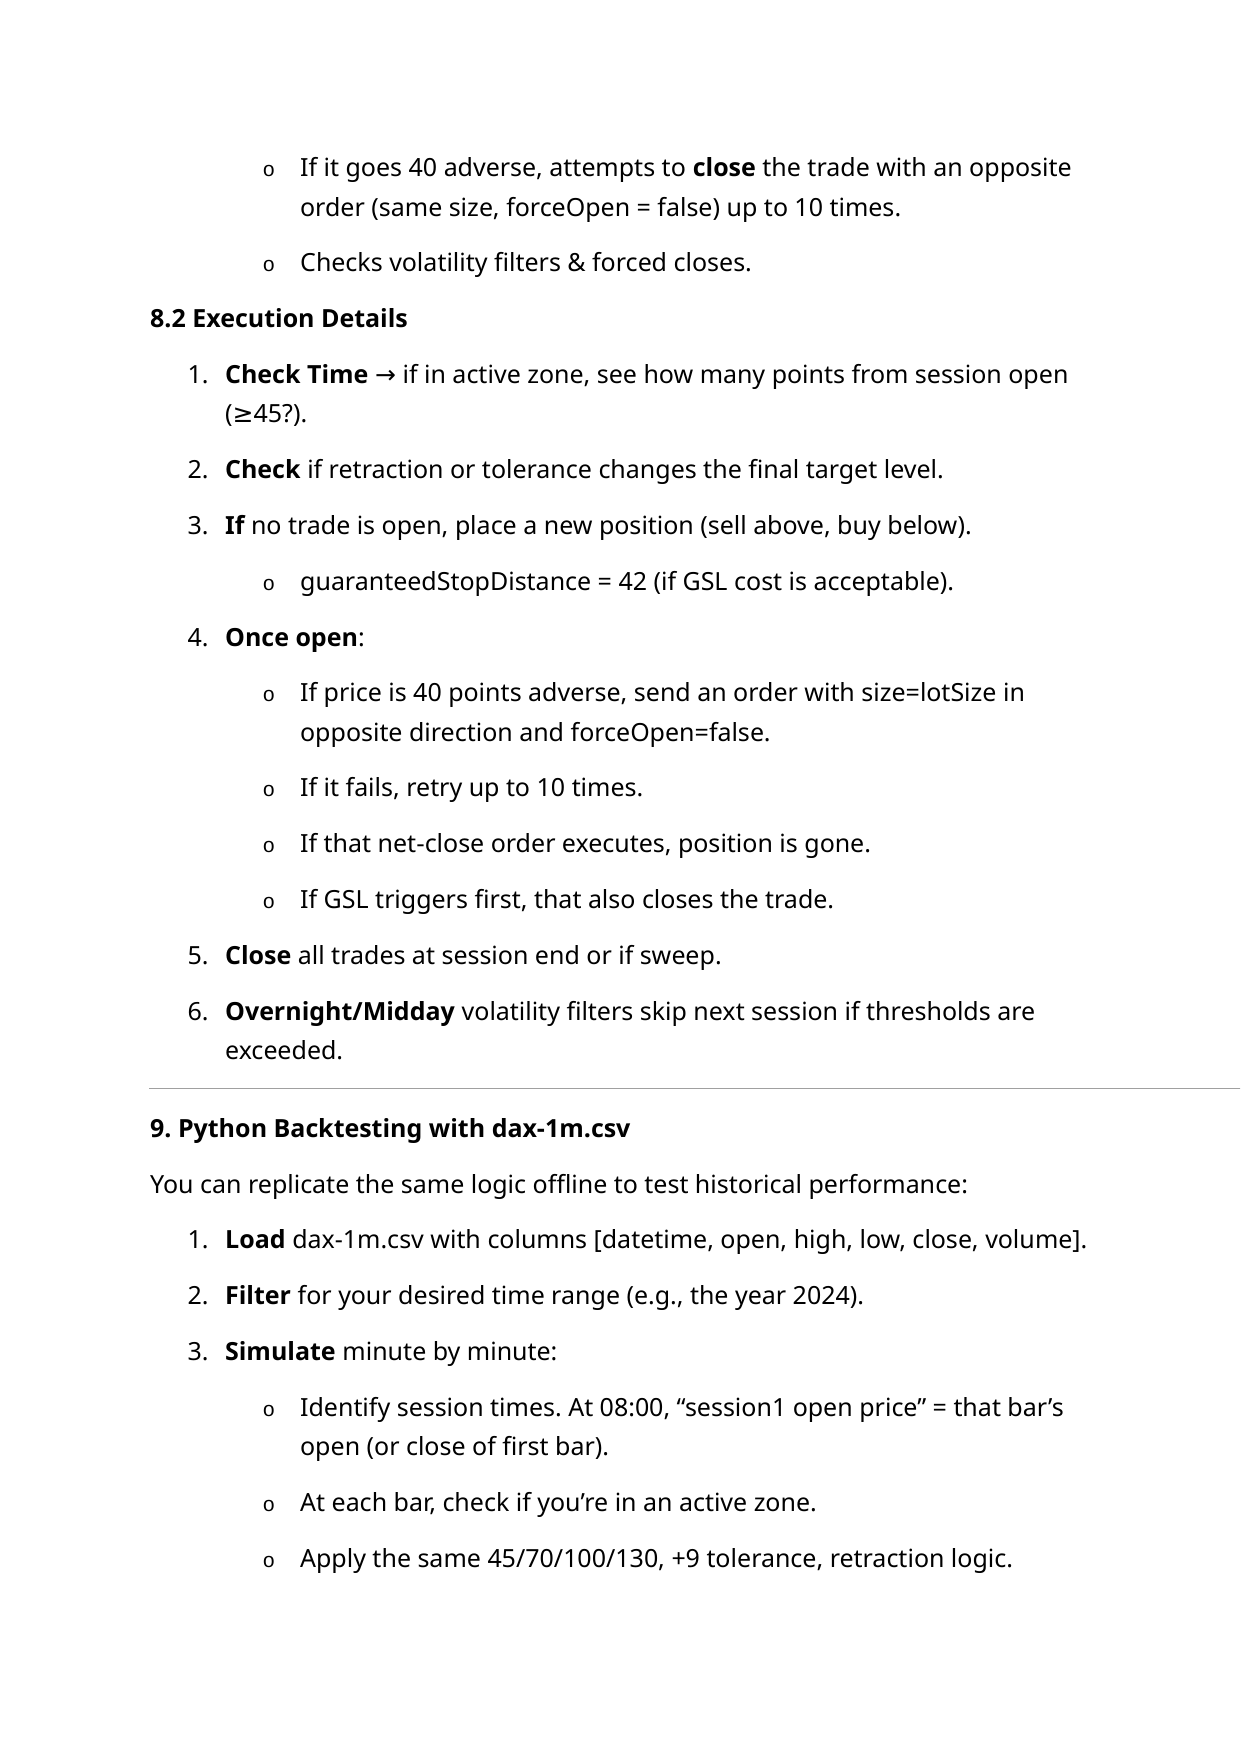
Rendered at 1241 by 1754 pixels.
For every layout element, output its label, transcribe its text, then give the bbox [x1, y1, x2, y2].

list guaranteedStopDistance = 42 (if GSL cost is acceptable). [262, 563, 1090, 597]
list If it goes 40 adverse, attempts to close the trade with an opposite order (same size, forceOpen = false) up to 10 times. [262, 150, 1090, 223]
list Apply the same 45/70/100/130, +9 tolerance, retraction logic. [262, 1540, 1090, 1574]
list Checks volatility filters & forced closes. [262, 245, 1090, 279]
list If GSL triggers first, that also closes the trade. [262, 882, 1090, 916]
text 9. Python Backtesting with dax-1m.csv [150, 1110, 1090, 1144]
list If price is 40 points adverse, send an order with size=lotSize in opposite direction and forceOpen=false. [262, 675, 1090, 748]
list If no trade is open, place a new position (sell above, buy below). [187, 507, 1090, 542]
list Identify session times. At 08:00, “session1 open price” = that bar’s open (or close of first bar). [262, 1389, 1090, 1463]
list Load dax-1m.csv with columns [datetime, open, high, low, close, volume]. [187, 1222, 1090, 1256]
text You can replicate the same logic offline to test historical performance: [150, 1166, 1090, 1200]
list Once open: [187, 619, 1090, 653]
text 8.2 Execution Details [150, 301, 1090, 335]
list If it fails, retry up to 10 times. [262, 770, 1090, 804]
list At each bar, check if you’re in an active zone. [262, 1484, 1090, 1519]
list Check Time → if in active zone, see how many points from session open (≥45?). [187, 357, 1090, 430]
list Overnight/Midday volatility filters skip next session if thresholds are exceeded. [187, 993, 1090, 1067]
list Close all trades at session end or if sweep. [187, 937, 1090, 972]
list Check if retraction or tolerance changes the final target level. [187, 452, 1090, 486]
list Simulate minute by minute: [187, 1334, 1090, 1368]
list Filter for your desired time range (e.g., the year 2024). [187, 1278, 1090, 1312]
list If that net‐close order executes, position is gone. [262, 826, 1090, 860]
